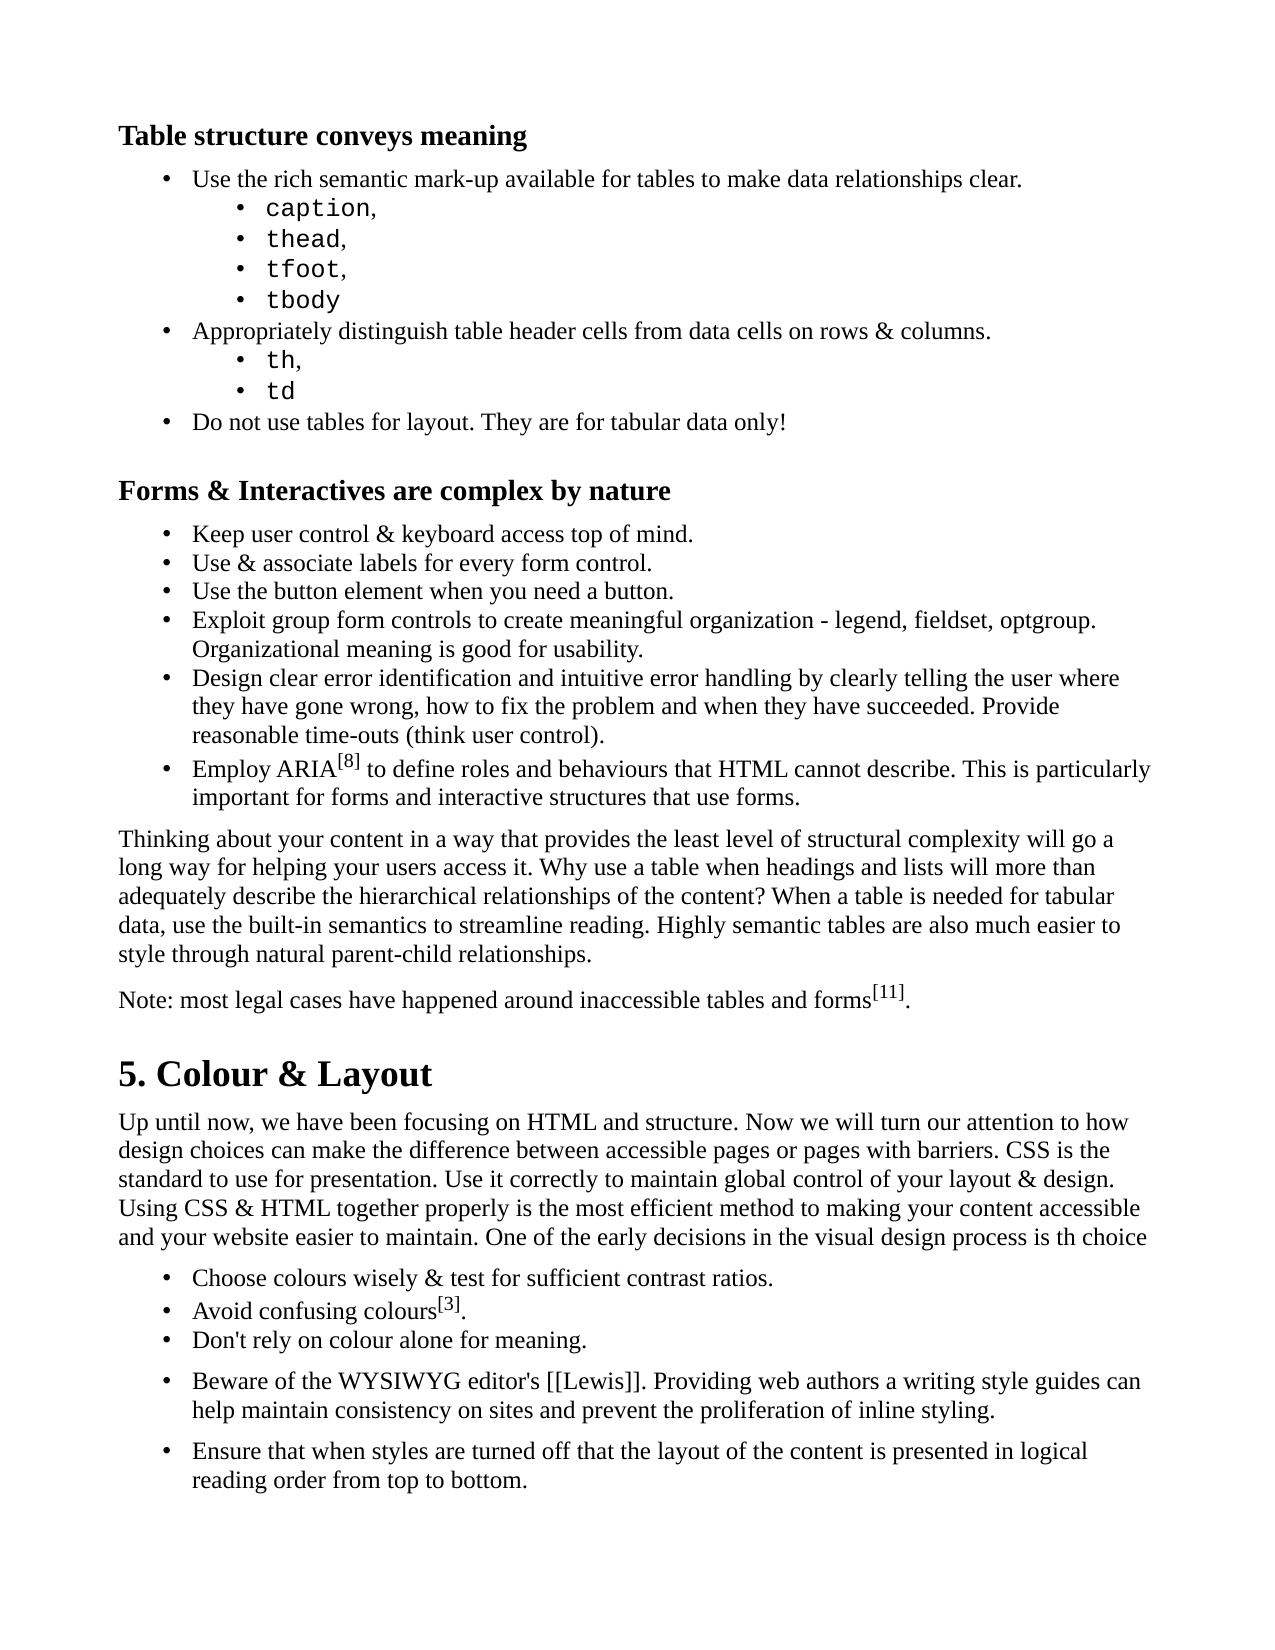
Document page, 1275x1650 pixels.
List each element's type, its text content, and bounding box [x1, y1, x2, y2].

list Use & associate labels for every form control. [162, 548, 1157, 576]
list Use the rich semantic mark-up available for tables to make data relationships clear. [162, 164, 1157, 193]
list Appropriately distinguish table header cells from data cells on rows & columns. [162, 316, 1157, 345]
text Up until now, we have been focusing on HTML and structure. Now we will turn our attention to how design choices can make the difference between accessible pages or pages with barriers. CSS is the standard to use for presentation. Use it correctly to maintain global control of your layout & design. Using CSS & HTML together properly is the most efficient method to making your content accessible and your website easier to maintain. One of the early decisions in the visual design process is th choice [118, 1107, 1157, 1250]
list Don't rely on colour alone for meaning. [162, 1325, 1157, 1354]
list tbody [236, 285, 1157, 316]
list Avoid confusing colours[3]. [162, 1292, 1157, 1325]
list Choose colours wisely & test for sufficient contrast ratios. [162, 1263, 1157, 1292]
list tfoot, [236, 254, 1157, 285]
list Use the button element when you need a button. [162, 576, 1157, 605]
subtitle Table structure conveys meaning [118, 118, 1157, 152]
list Keep user control & keyboard access top of mind. [162, 519, 1157, 548]
list caption, [236, 193, 1157, 224]
list Exploit group form controls to create meaningful organization - legend, fieldset, optgroup. Organizational meaning is good for usability. [162, 605, 1157, 663]
list thead, [236, 224, 1157, 254]
list th, [236, 345, 1157, 376]
list Ensure that when styles are turned off that the layout of the content is presented in logical reading order from top to bottom. [162, 1436, 1157, 1494]
subtitle 5. Colour & Layout [118, 1051, 1157, 1094]
text Note: most legal cases have happened around inaccessible tables and forms[11]. [118, 980, 1157, 1013]
list Design clear error identification and intuitive error handling by clearly telling the user where they have gone wrong, how to fix the problem and when they have succeeded. Provide reasonable time-outs (think user control). [162, 663, 1157, 749]
list Do not use tables for layout. They are for tabular data only! [162, 407, 1157, 435]
text Thinking about your content in a way that provides the least level of structural complexity will go a long way for helping your users access it. Why use a table when headings and lists will more than adequately describe the hierarchical relationships of the content? When a table is needed for tabular data, use the built-in semantics to streamline reading. Highly semantic tables are also much easier to style through natural parent-child relationships. [118, 824, 1157, 967]
list Beware of the WYSIWYG editor's [[Lewis]]. Providing web authors a writing style guides can help maintain consistency on sites and prevent the proliferation of inline styling. [162, 1366, 1157, 1424]
subtitle Forms & Interactives are complex by nature [118, 473, 1157, 506]
list Employ ARIA[8] to define roles and behaviours that HTML cannot describe. This is particularly important for forms and interactive structures that use forms. [162, 749, 1157, 811]
list td [236, 376, 1157, 407]
